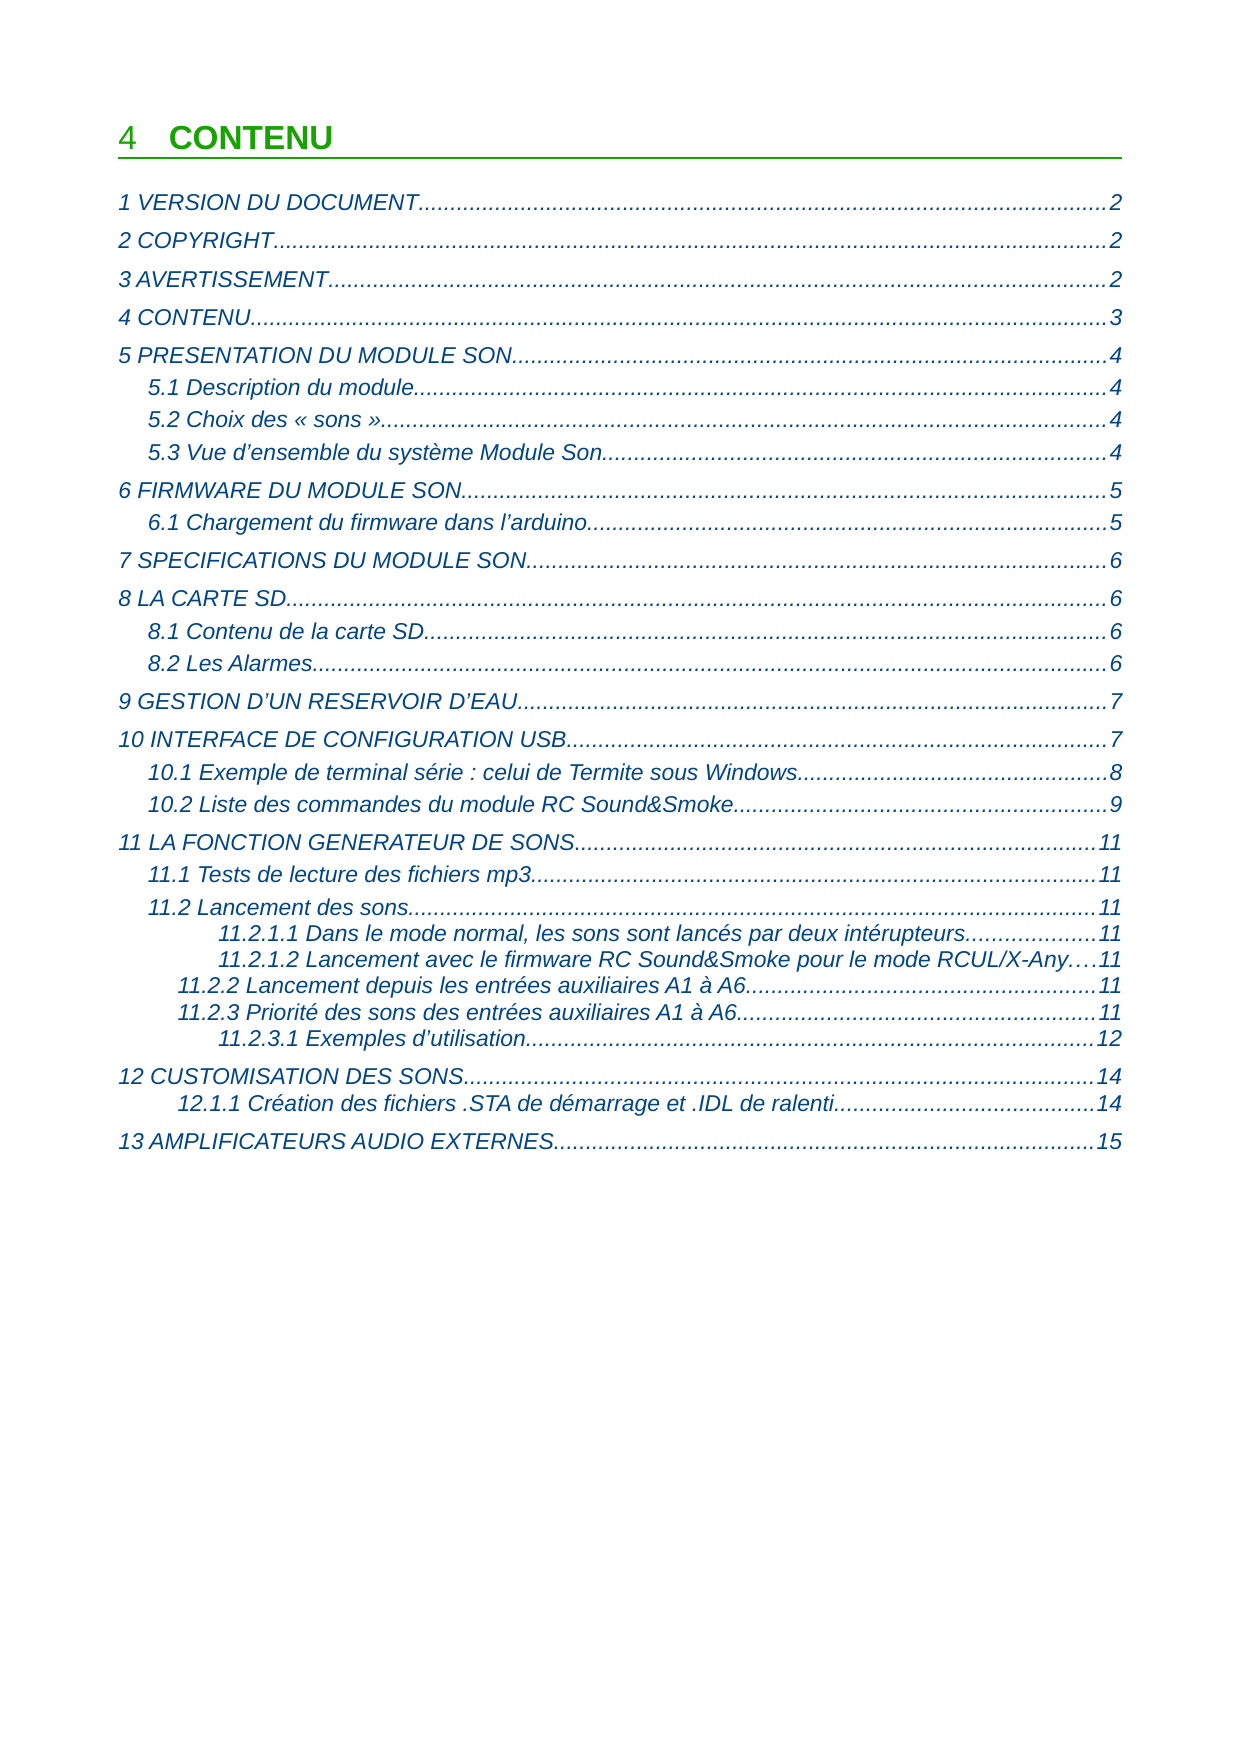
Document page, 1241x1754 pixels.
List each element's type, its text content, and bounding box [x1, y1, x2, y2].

text 10 INTERFACE DE CONFIGURATION USB 7 [118, 726, 1122, 752]
text 2 COPYRIGHT 2 [118, 227, 1122, 254]
text 6 FIRMWARE DU MODULE SON 5 [118, 477, 1122, 503]
text 11.2.3 Priorité des sons des entrées auxiliaires A1 à A6 11 [177, 999, 1122, 1025]
text 11.2.2 Lancement depuis les entrées auxiliaires A1 à A6 11 [177, 972, 1122, 999]
text 1 VERSION DU DOCUMENT 2 [118, 189, 1122, 216]
text 11.2 Lancement des sons 11 [148, 893, 1122, 920]
text 11.2.1.2 Lancement avec le firmware RC Sound&Smoke pour le mode RCUL/X-Any 11 [218, 946, 1122, 972]
text 8 LA CARTE SD 6 [118, 585, 1122, 612]
text 12.1.1 Création des fichiers .STA de démarrage et .IDL de ralenti 14 [177, 1090, 1122, 1116]
text 9 GESTION D’UN RESERVOIR D’EAU 7 [118, 688, 1122, 714]
text 13 AMPLIFICATEURS AUDIO EXTERNES 15 [118, 1128, 1122, 1154]
text 3 AVERTISSEMENT 2 [118, 266, 1122, 292]
text 11.1 Tests de lecture des fichiers mp3 11 [148, 861, 1122, 887]
text 5.3 Vue d’ensemble du système Module Son 4 [148, 439, 1122, 465]
text 11.2.3.1 Exemples d’utilisation 12 [218, 1025, 1122, 1052]
text 8.2 Les Alarmes 6 [148, 650, 1122, 676]
text 5.1 Description du module 4 [148, 374, 1122, 400]
text 10.2 Liste des commandes du module RC Sound&Smoke 9 [148, 791, 1122, 817]
text 11.2.1.1 Dans le mode normal, les sons sont lancés par deux intérupteurs 11 [218, 920, 1122, 946]
text 5.2 Choix des « sons » 4 [148, 406, 1122, 433]
text 12 CUSTOMISATION DES SONS 14 [118, 1063, 1122, 1090]
text 7 SPECIFICATIONS DU MODULE SON 6 [118, 547, 1122, 573]
text 6.1 Chargement du firmware dans l’arduino 5 [148, 509, 1122, 535]
text 11 LA FONCTION GENERATEUR DE SONS 11 [118, 829, 1122, 855]
text 4 CONTENU 3 [118, 304, 1122, 330]
subtitle CONTENU [118, 118, 1122, 157]
text 10.1 Exemple de terminal série : celui de Termite sous Windows 8 [148, 758, 1122, 785]
text 8.1 Contenu de la carte SD 6 [148, 618, 1122, 644]
text 5 PRESENTATION DU MODULE SON 4 [118, 342, 1122, 368]
